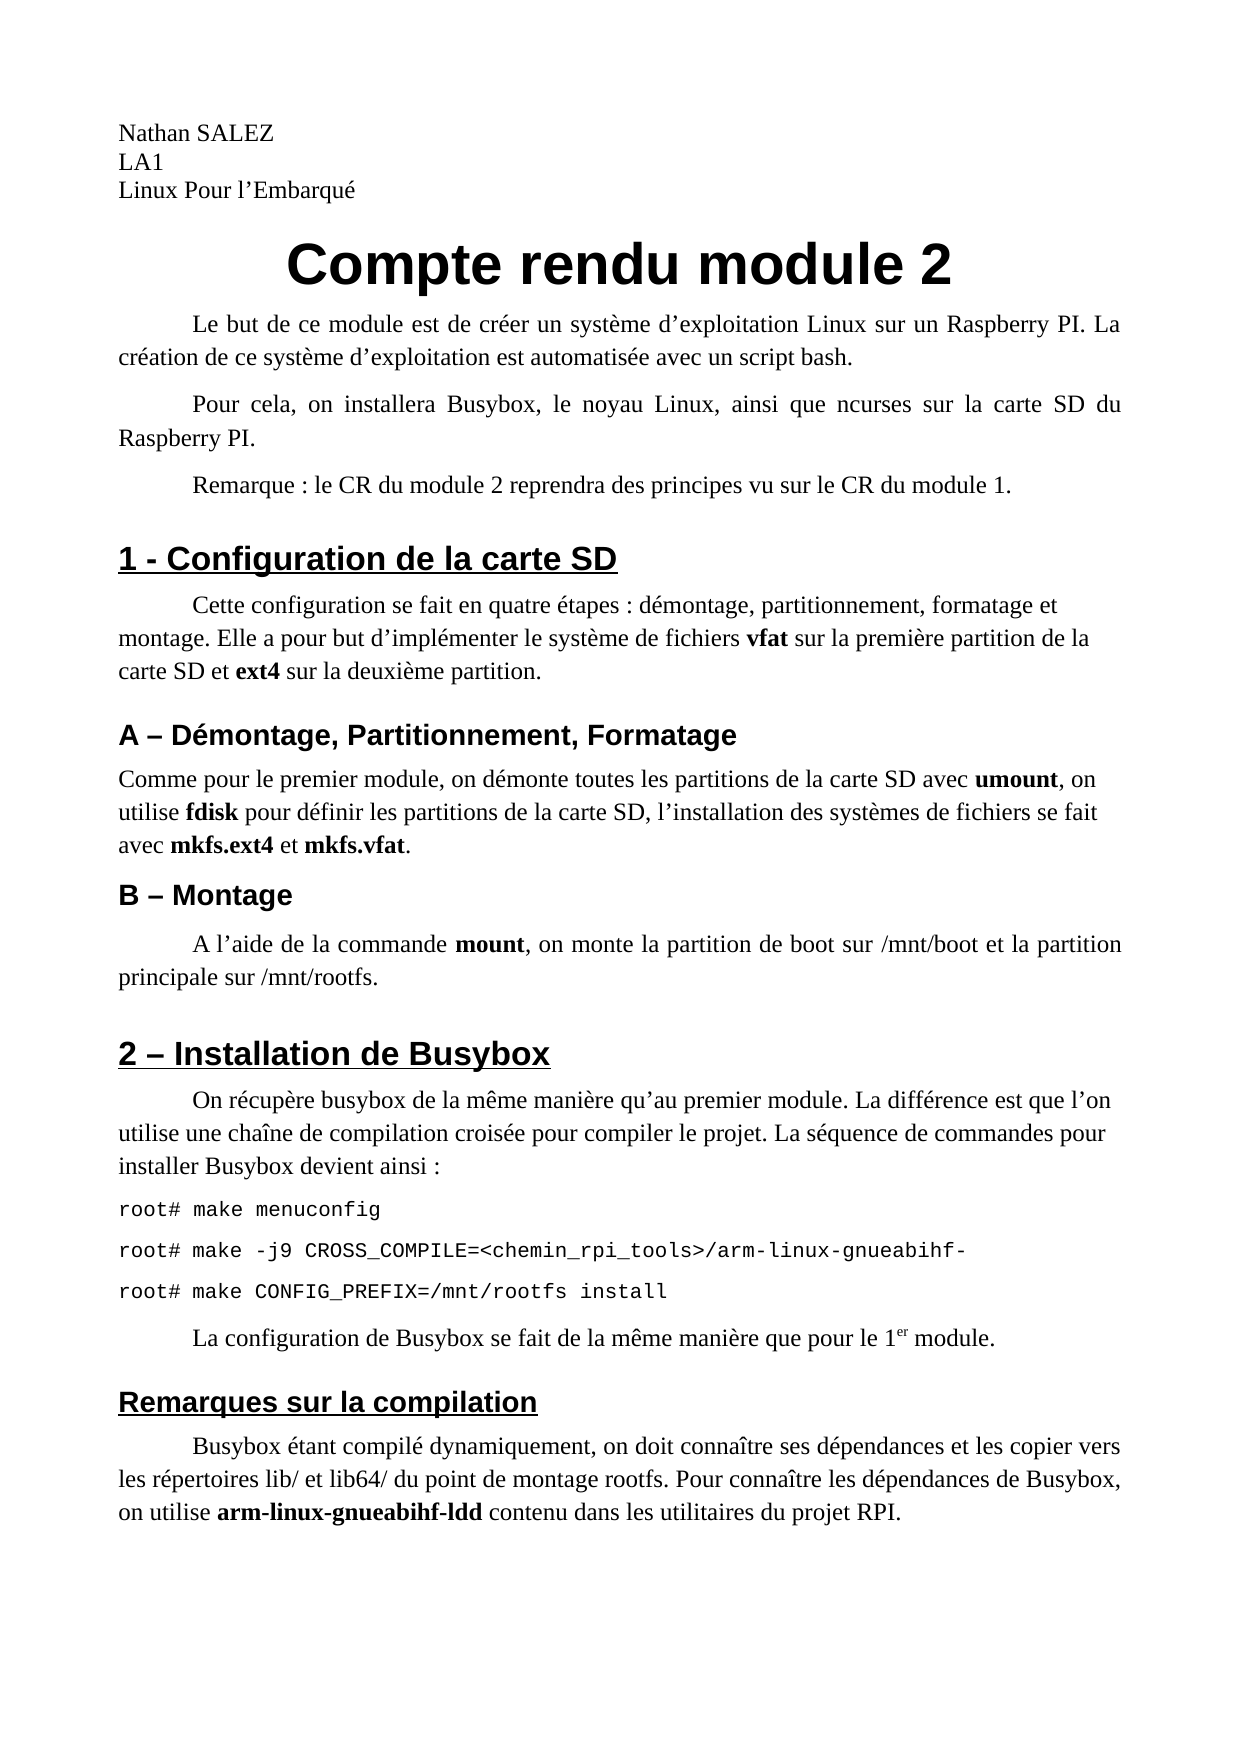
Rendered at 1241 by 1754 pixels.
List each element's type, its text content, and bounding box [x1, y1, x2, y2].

text Le but de ce module est de créer un système d’exploitation Linux sur un Raspberry PI. La création de ce système d’exploitation est automatisée avec un script bash. [118, 309, 1122, 371]
text root# make CONFIG_PREFIX=/mnt/rootfs install [118, 1281, 1122, 1305]
text Remarque : le CR du module 2 reprendra des principes vu sur le CR du module 1. [118, 470, 1122, 499]
text Nathan SALEZ [118, 118, 1122, 147]
text Pour cela, on installera Busybox, le noyau Linux, ainsi que ncurses sur la carte SD du Raspberry PI. [118, 389, 1122, 451]
text A l’aide de la commande mount, on monte la partition de boot sur /mnt/boot et la partition principale sur /mnt/rootfs. [118, 929, 1122, 991]
text Comme pour le premier module, on démonte toutes les partitions de la carte SD avec umount, on utilise fdisk pour définir les partitions de la carte SD, l’installation des systèmes de fichiers se fait avec mkfs.ext4 et mkfs.vfat. [118, 764, 1122, 859]
subtitle 1 - Configuration de la carte SD [118, 539, 1122, 577]
text LA1 [118, 147, 1122, 176]
subtitle 2 – Installation de Busybox [118, 1034, 1122, 1073]
subtitle B – Montage [118, 878, 1122, 912]
text Busybox étant compilé dynamiquement, on doit connaître ses dépendances et les copier vers les répertoires lib/ et lib64/ du point de montage rootfs. Pour connaître les dépendances de Busybox, on utilise arm-linux-gnueabihf-ldd contenu dans les utilitaires du projet RPI. [118, 1431, 1122, 1526]
text On récupère busybox de la même manière qu’au premier module. La différence est que l’on utilise une chaîne de compilation croisée pour compiler le projet. La séquence de commandes pour installer Busybox devient ainsi : [118, 1085, 1122, 1180]
text Cette configuration se fait en quatre étapes : démontage, partitionnement, formatage et montage. Elle a pour but d’implémenter le système de fichiers vfat sur la première partition de la carte SD et ext4 sur la deuxième partition. [118, 590, 1122, 684]
title Compte rendu module 2 [118, 229, 1122, 296]
text root# make menuconfig [118, 1199, 1122, 1222]
text Linux Pour l’Embarqué [118, 176, 1122, 204]
subtitle A – Démontage, Partitionnement, Formatage [118, 718, 1122, 752]
text root# make -j9 CROSS_COMPILE=<chemin_rpi_tools>/arm-linux-gnueabihf- [118, 1240, 1122, 1264]
text La configuration de Busybox se fait de la même manière que pour le 1er module. [118, 1323, 1122, 1352]
subtitle Remarques sur la compilation [118, 1385, 1122, 1419]
